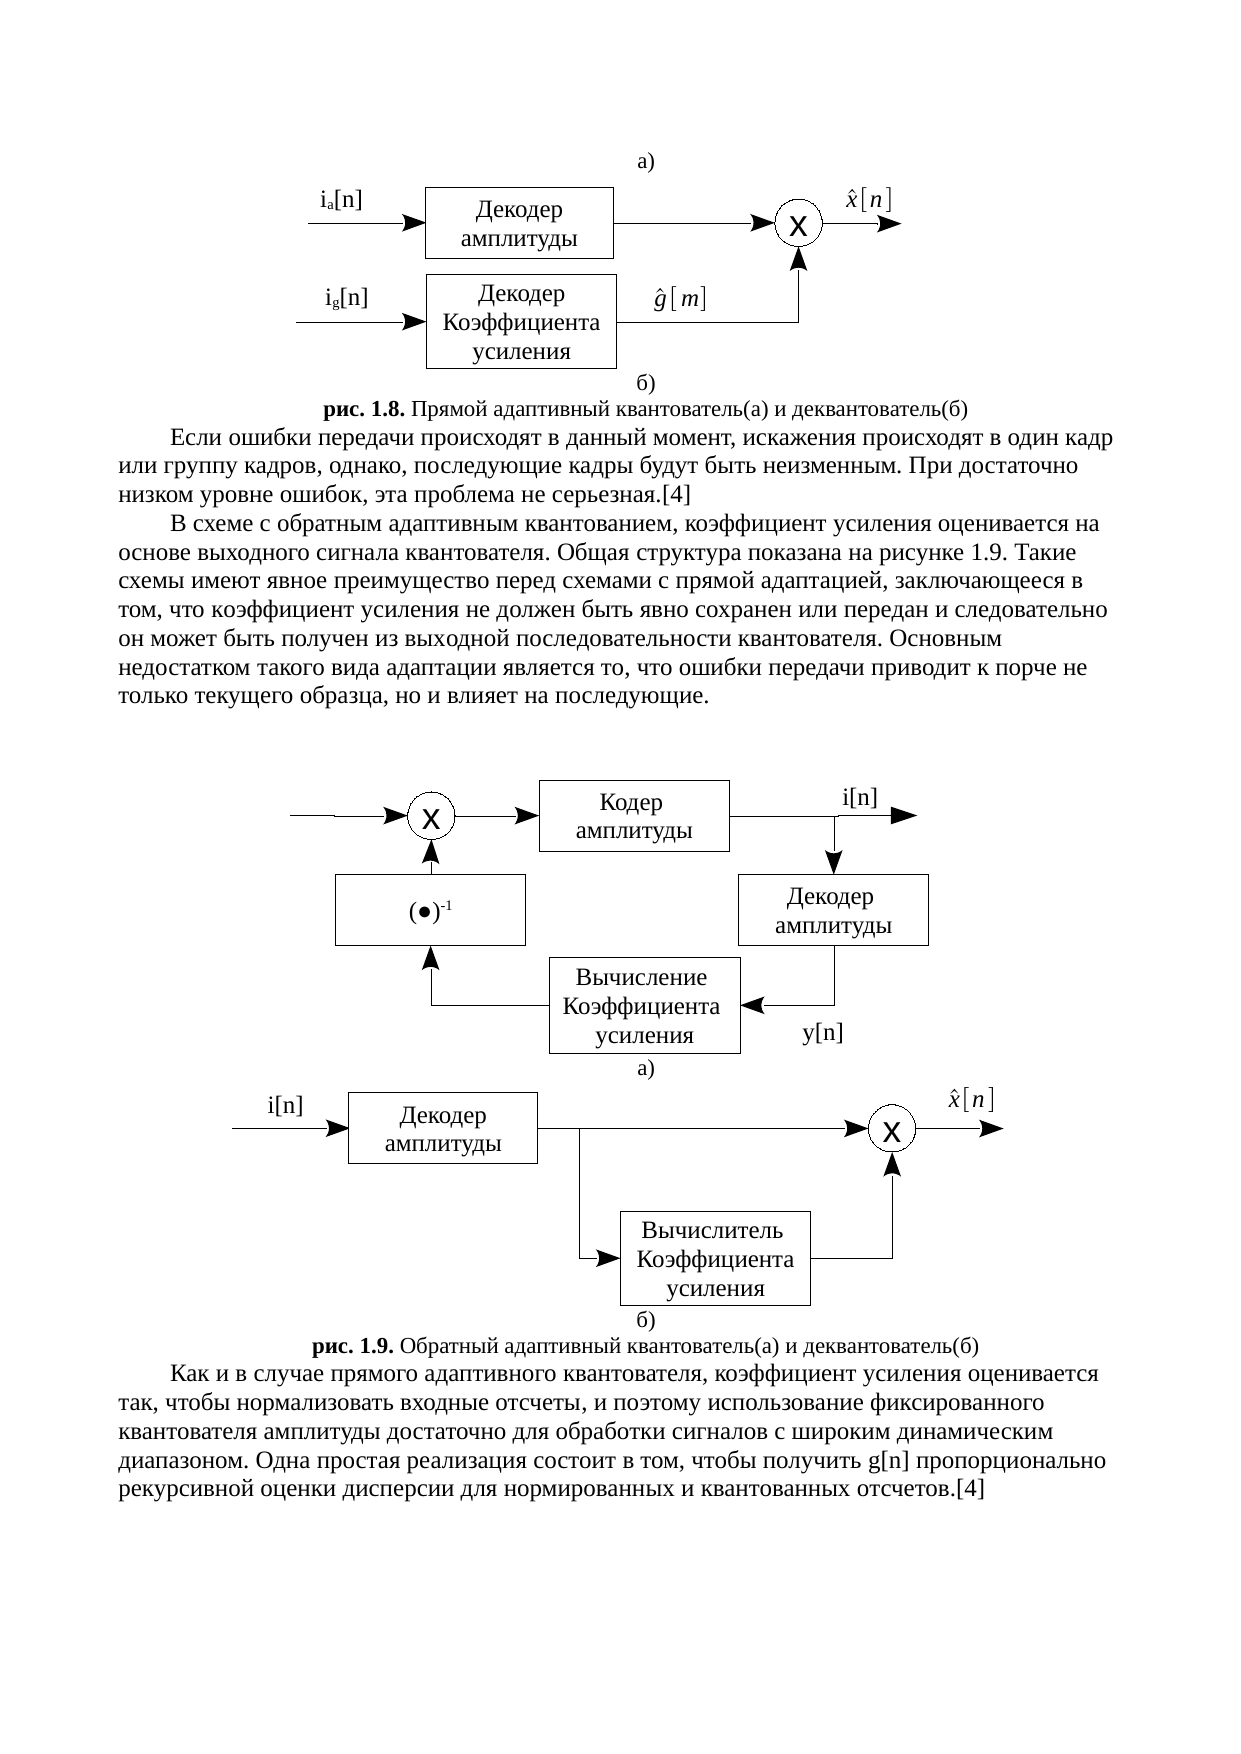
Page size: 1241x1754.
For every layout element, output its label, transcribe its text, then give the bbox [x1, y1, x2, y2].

text рис. 1.9. Обратный адаптивный квантователь(а) и деквантователь(б) [118, 1332, 1122, 1358]
text Как и в случае прямого адаптивного квантователя, коэффициент усиления оценивается так, чтобы нормализовать входные отсчеты, и поэтому использование фиксированного квантователя амплитуды достаточно для обработки сигналов с широким динамическим диапазоном. Одна простая реализация состоит в том, чтобы получить g[n] пропорционально рекурсивной оценки дисперсии для нормированных и квантованных отсчетов.[4] [118, 1358, 1122, 1502]
text Если ошибки передачи происходят в данный момент, искажения происходят в один кадр или группу кадров, однако, последующие кадры будут быть неизменным. При достаточно низком уровне ошибок, эта проблема не серьезная.[4] [118, 422, 1122, 508]
text а) [118, 147, 1122, 173]
text рис. 1.8. Прямой адаптивный квантователь(а) и деквантователь(б) [118, 396, 1122, 422]
text б) [118, 1080, 1122, 1332]
text В схеме с обратным адаптивным квантованием, коэффициент усиления оценивается на основе выходного сигнала квантователя. Общая структура показана на рисунке 1.9. Такие схемы имеют явное преимущество перед схемами с прямой адаптацией, заключающееся в том, что коэффициент усиления не должен быть явно сохранен или передан и следовательно он может быть получен из выходной последовательности квантователя. Основным недостатком такого вида адаптации является то, что ошибки передачи приводит к порче не только текущего образца, но и влияет на последующие. [118, 508, 1122, 709]
text а) [118, 767, 1122, 1080]
text б) [118, 173, 1122, 396]
